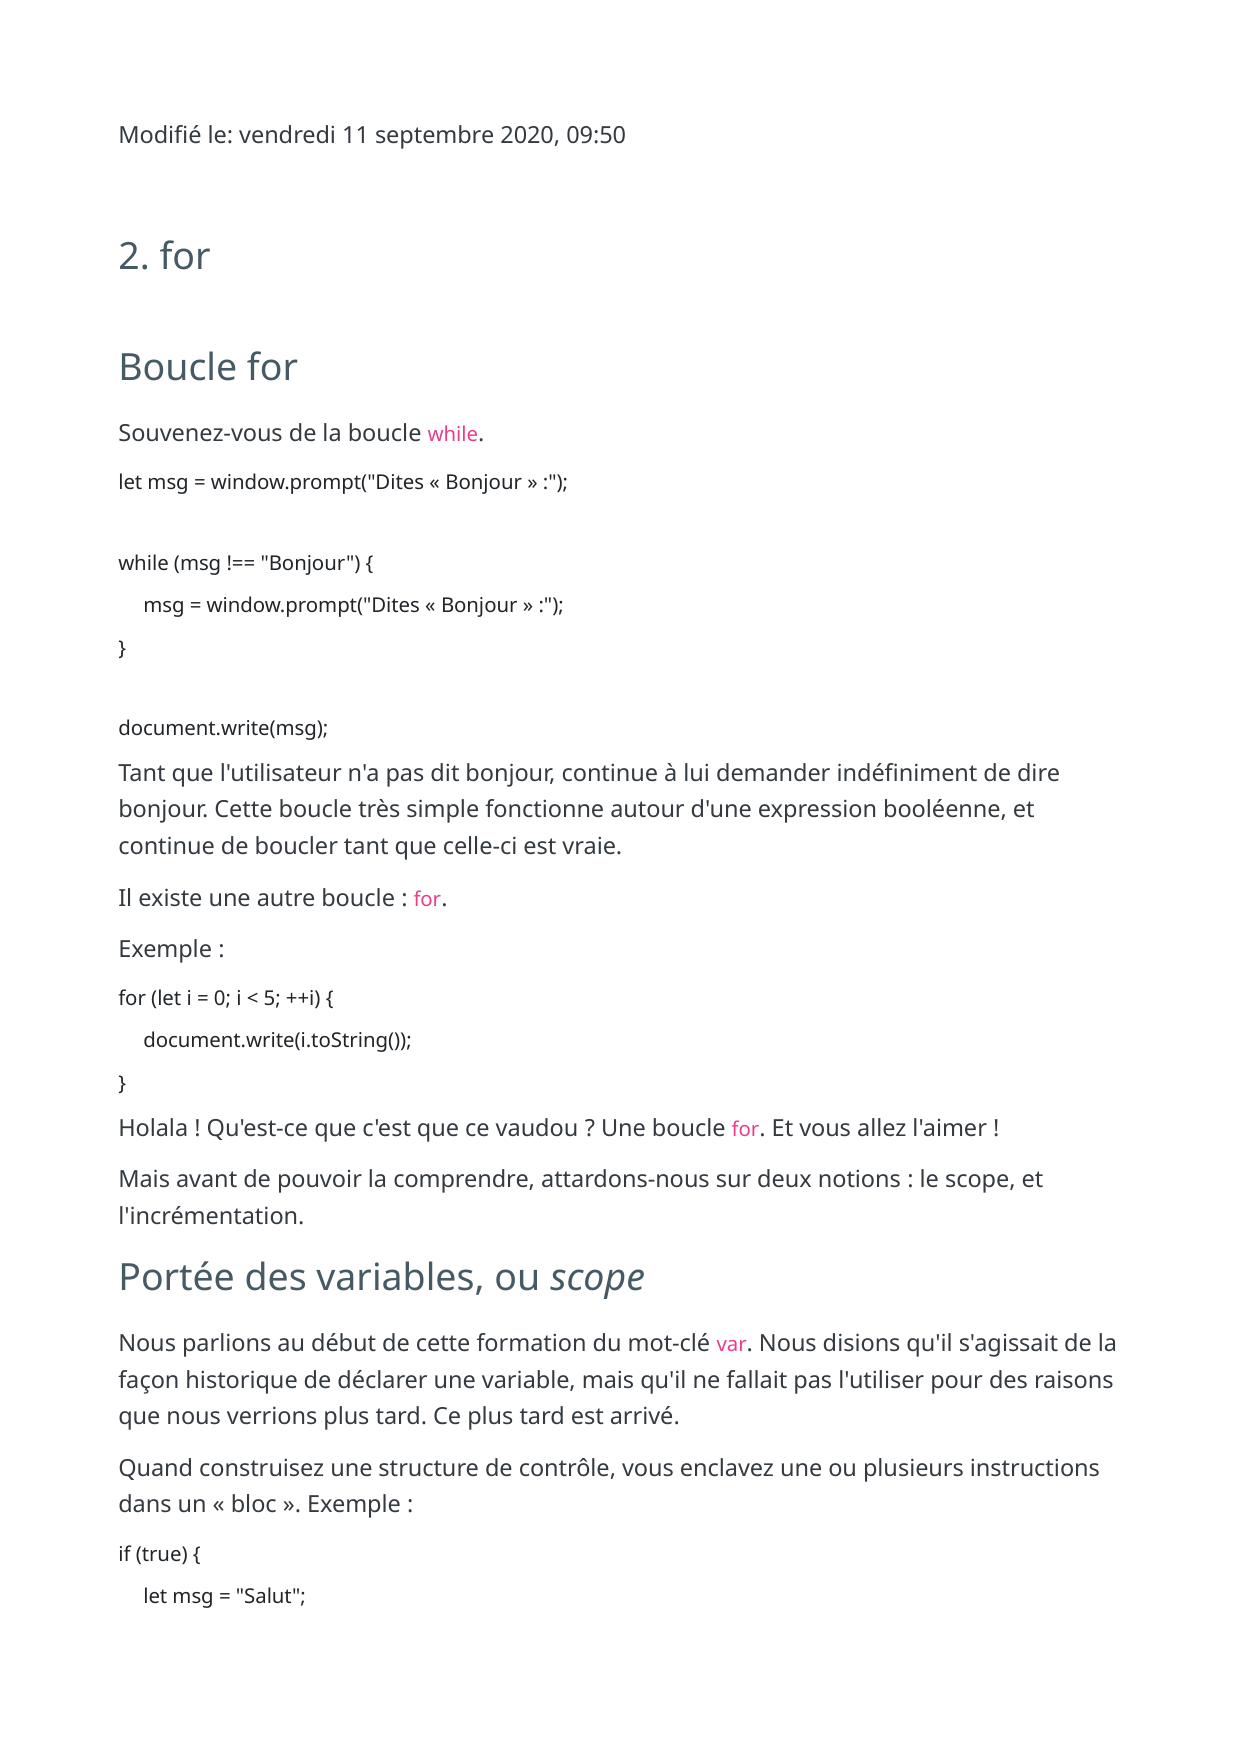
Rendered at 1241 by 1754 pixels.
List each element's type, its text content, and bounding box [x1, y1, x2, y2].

subtitle Portée des variables, ou scope [118, 1250, 1122, 1301]
text Holala ! Qu'est-ce que c'est que ce vaudou ? Une boucle for. Et vous allez l'aimer ! [118, 1111, 1122, 1143]
text Modifié le: vendredi 11 septembre 2020, 09:50 [118, 118, 1122, 150]
text msg = window.prompt("Dites « Bonjour » :"); [118, 591, 1122, 619]
text document.write(msg); [118, 714, 1122, 741]
text Souvenez-vous de la boucle while. [118, 416, 1122, 448]
text document.write(i.toString()); [118, 1026, 1122, 1054]
text for (let i = 0; i < 5; ++i) { [118, 984, 1122, 1011]
text Quand construisez une structure de contrôle, vous enclavez une ou plusieurs instructions dans un « bloc ». Exemple : [118, 1451, 1122, 1520]
subtitle Boucle for [118, 341, 1122, 392]
subtitle 2. for [118, 229, 1122, 281]
text let msg = window.prompt("Dites « Bonjour » :"); [118, 468, 1122, 496]
text Exemple : [118, 932, 1122, 964]
text Il existe une autre boucle : for. [118, 881, 1122, 913]
text while (msg !== "Bonjour") { [118, 548, 1122, 576]
text } [118, 633, 1122, 661]
text let msg = "Salut"; [118, 1581, 1122, 1609]
text } [118, 1068, 1122, 1096]
text Nous parlions au début de cette formation du mot-clé var. Nous disions qu'il s'agissait de la façon historique de déclarer une variable, mais qu'il ne fallait pas l'utiliser pour des raisons que nous verrions plus tard. Ce plus tard est arrivé. [118, 1326, 1122, 1432]
text if (true) { [118, 1539, 1122, 1567]
text Tant que l'utilisateur n'a pas dit bonjour, continue à lui demander indéfiniment de dire bonjour. Cette boucle très simple fonctionne autour d'une expression booléenne, et continue de boucler tant que celle-ci est vraie. [118, 756, 1122, 862]
text Mais avant de pouvoir la comprendre, attardons-nous sur deux notions : le scope, et l'incrémentation. [118, 1162, 1122, 1231]
